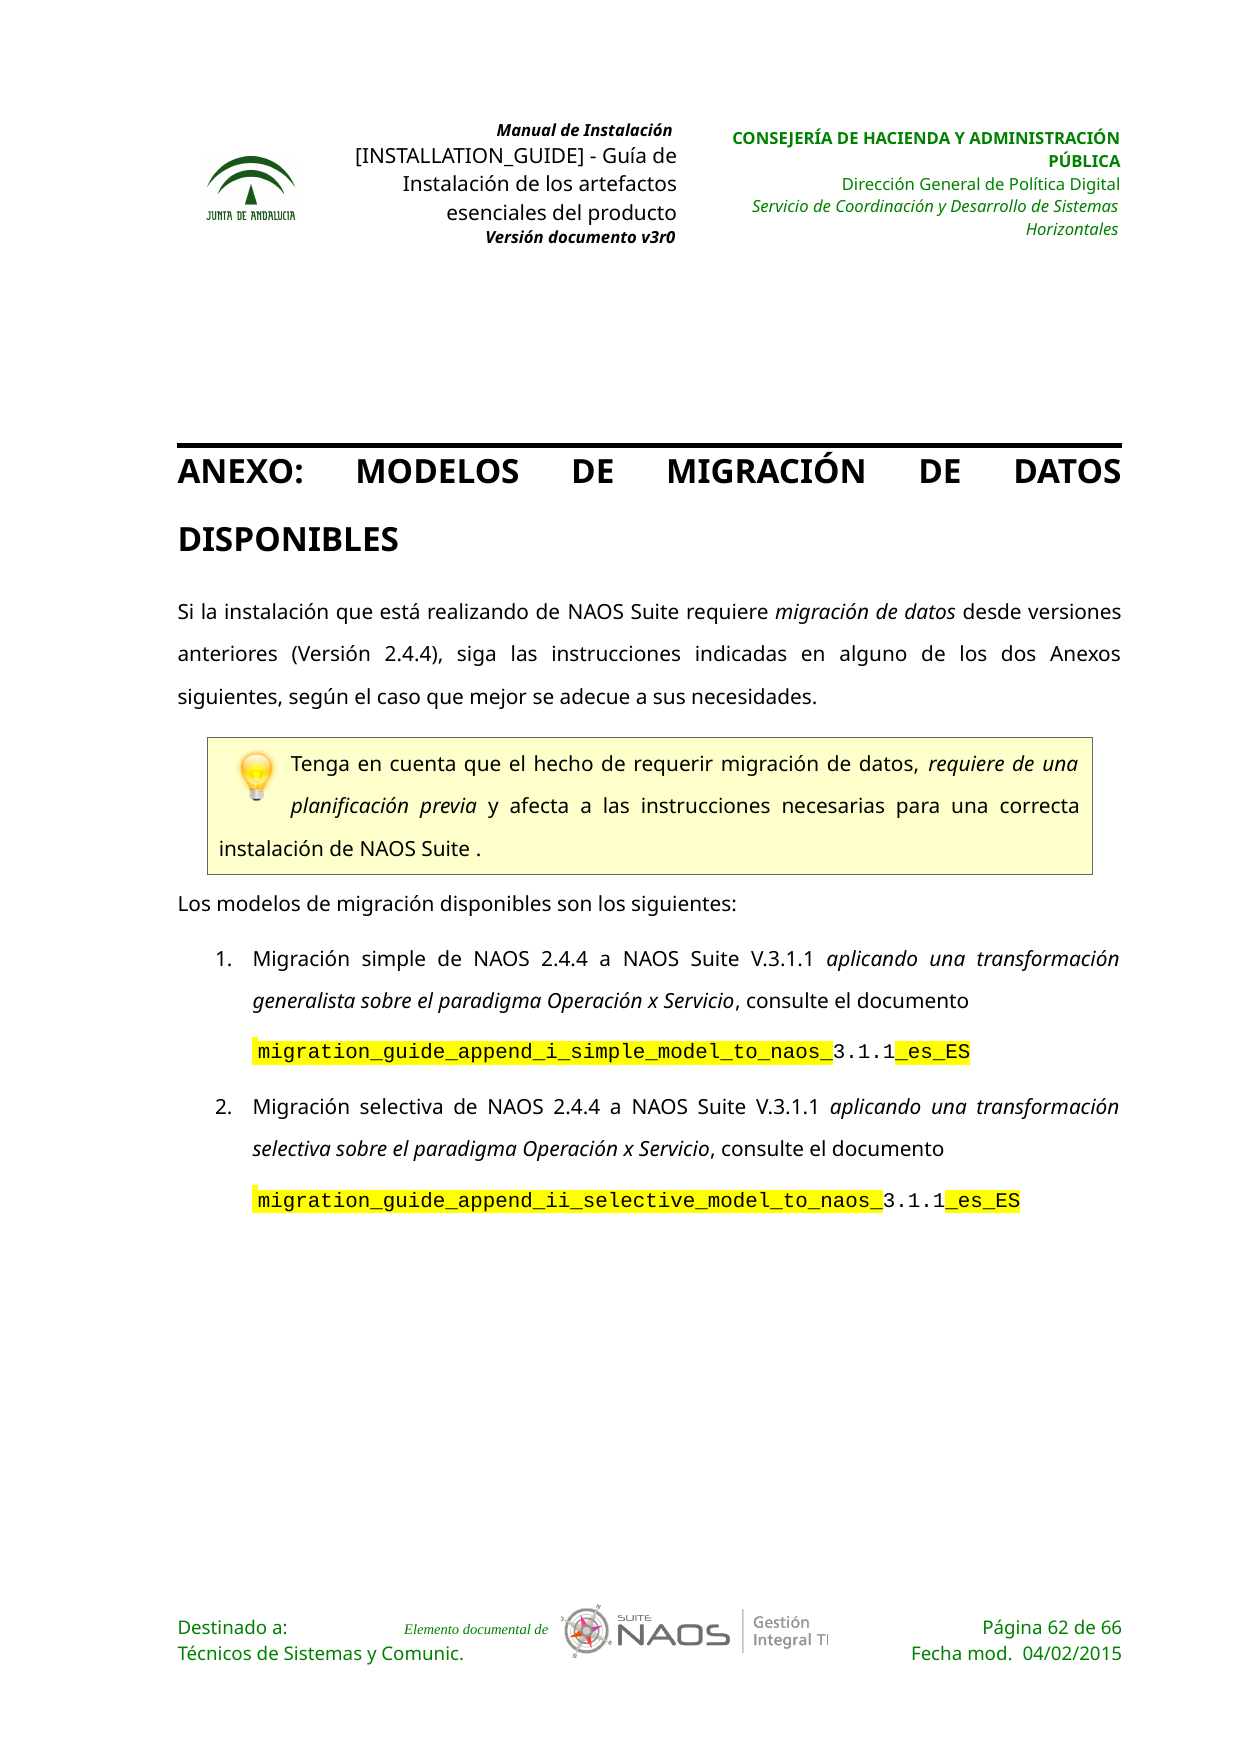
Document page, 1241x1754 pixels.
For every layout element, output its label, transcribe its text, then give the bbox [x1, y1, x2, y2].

text Tenga en cuenta que el hecho de requerir migración de datos, requiere de una planificación previa y afecta a las instrucciones necesarias para una correcta instalación de NAOS Suite . [218, 749, 1081, 863]
list Migración selectiva de NAOS 2.4.4 a NAOS Suite V.3.1.1 aplicando una transformación selectiva sobre el paradigma Operación x Servicio, consulte el documento [215, 1092, 1122, 1163]
list Migración simple de NAOS 2.4.4 a NAOS Suite V.3.1.1 aplicando una transformación generalista sobre el paradigma Operación x Servicio, consulte el documento [215, 944, 1122, 1015]
text Los modelos de migración disponibles son los siguientes: [177, 737, 1122, 917]
list migration_guide_append_ii_selective_model_to_naos_3.1.1_es_ES [215, 1189, 1122, 1213]
text ANEXO: MODELOS DE MIGRACIÓN DE DATOS DISPONIBLES [177, 448, 1122, 562]
picture [234, 750, 279, 801]
picture [560, 1604, 829, 1658]
picture [201, 156, 298, 224]
list migration_guide_append_i_simple_model_to_naos_3.1.1_es_ES [215, 1041, 1122, 1065]
text Si la instalación que está realizando de NAOS Suite requiere migración de datos desde versiones anteriores (Versión 2.4.4), siga las instrucciones indicadas en alguno de los dos Anexos siguientes, según el caso que mejor se adecue a sus necesidades. [177, 597, 1122, 710]
